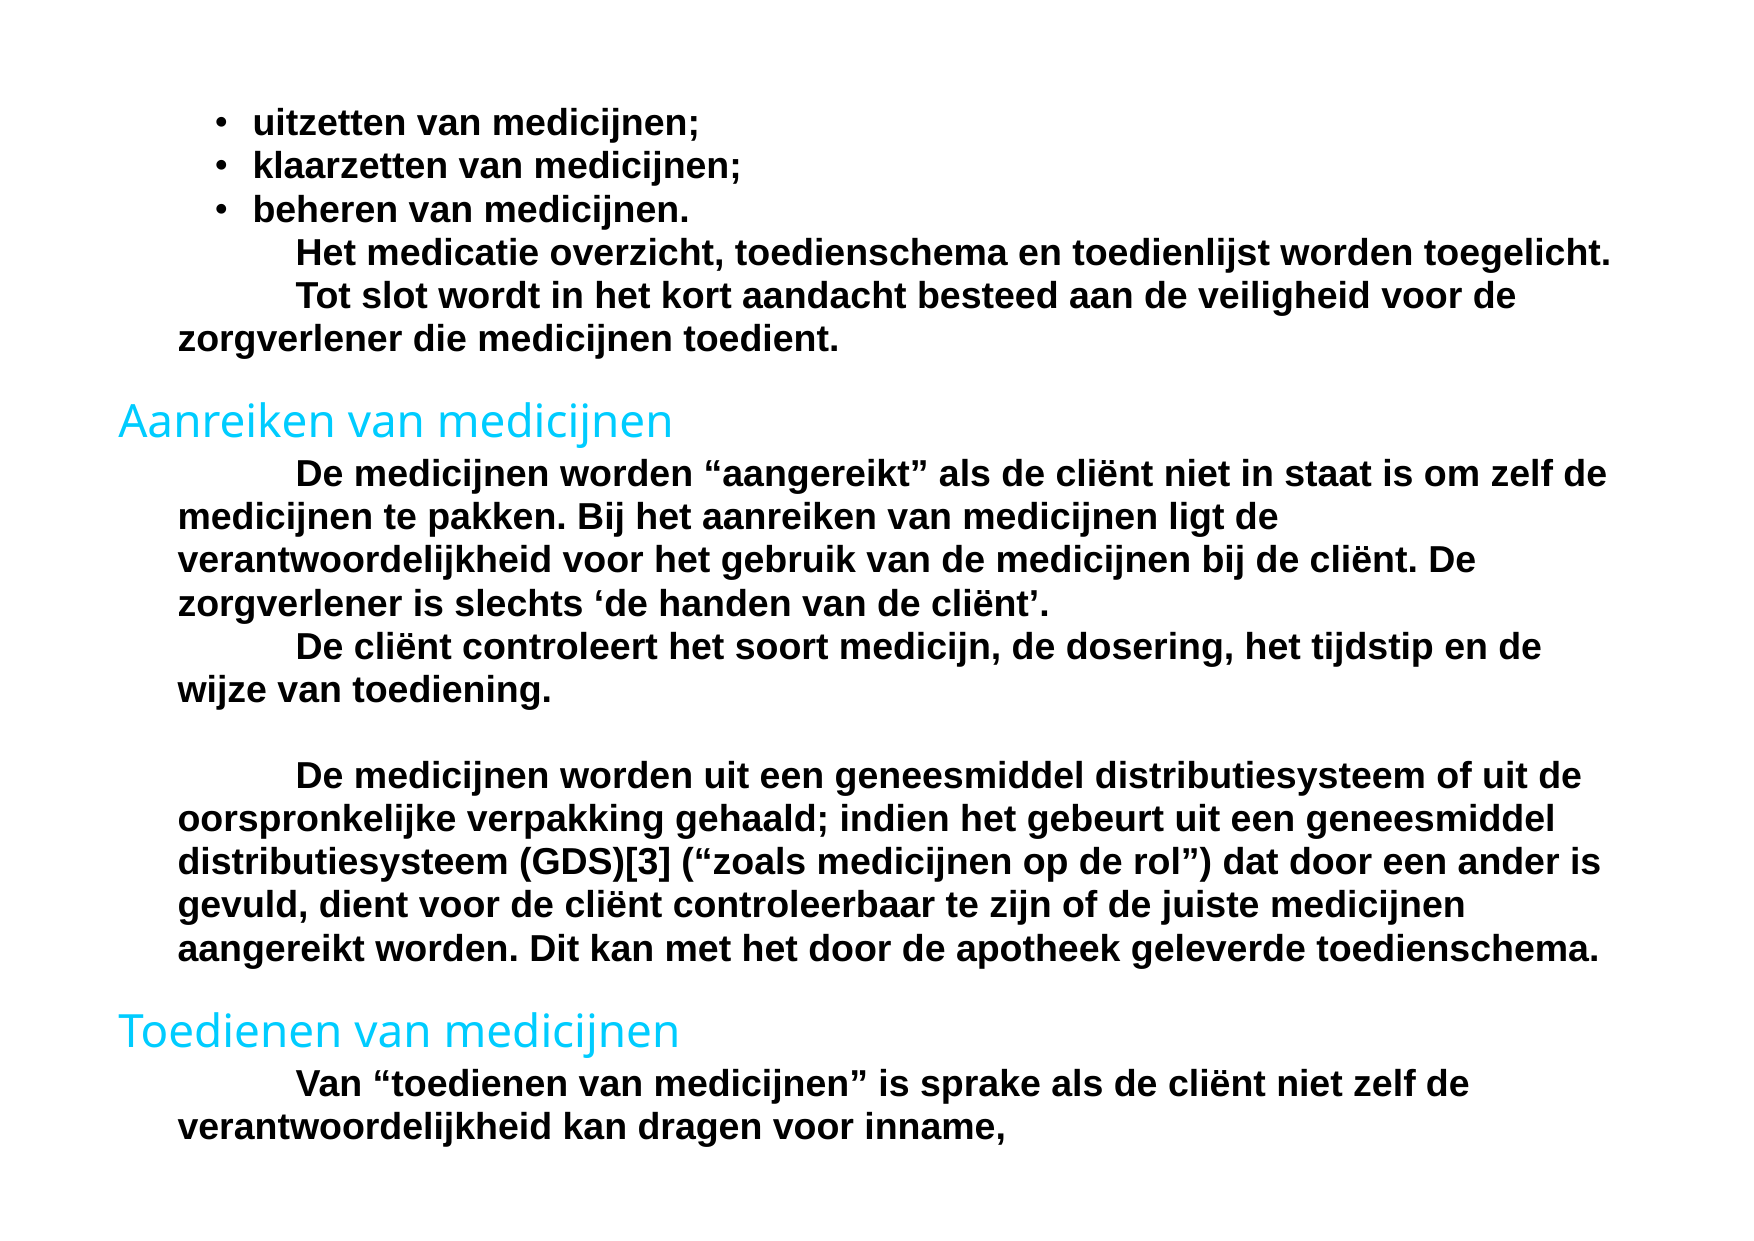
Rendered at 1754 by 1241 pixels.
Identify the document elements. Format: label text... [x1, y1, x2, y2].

subtitle Aanreiken van medicijnen [118, 389, 1636, 451]
subtitle uitzetten van medicijnen; [215, 100, 1636, 144]
subtitle Toedienen van medicijnen [118, 998, 1636, 1061]
subtitle Tot slot wordt in het kort aandacht besteed aan de veiligheid voor de zorgverlener die medicijnen toedient. [177, 273, 1636, 359]
subtitle De cliënt controleert het soort medicijn, de dosering, het tijdstip en de wijze van toediening. [177, 624, 1636, 710]
subtitle klaarzetten van medicijnen; [215, 144, 1636, 187]
subtitle De medicijnen worden uit een geneesmiddel distributiesysteem of uit de oorspronkelijke verpakking gehaald; indien het gebeurt uit een geneesmiddel distributiesysteem (GDS)[3] (“zoals medicijnen op de rol”) dat door een ander is gevuld, dient voor de cliënt controleerbaar te zijn of de juiste medicijnen aangereikt worden. Dit kan met het door de apotheek geleverde toedienschema. [177, 753, 1636, 969]
subtitle Van “toedienen van medicijnen” is sprake als de cliënt niet zelf de verantwoordelijkheid kan dragen voor inname, [177, 1061, 1636, 1147]
subtitle De medicijnen worden “aangereikt” als de cliënt niet in staat is om zelf de medicijnen te pakken. Bij het aanreiken van medicijnen ligt de verantwoordelijkheid voor het gebruik van de medicijnen bij de cliënt. De zorgverlener is slechts ‘de handen van de cliënt’. [177, 451, 1636, 624]
subtitle beheren van medicijnen. [215, 187, 1636, 230]
subtitle Het medicatie overzicht, toedienschema en toedienlijst worden toegelicht. [177, 230, 1636, 273]
